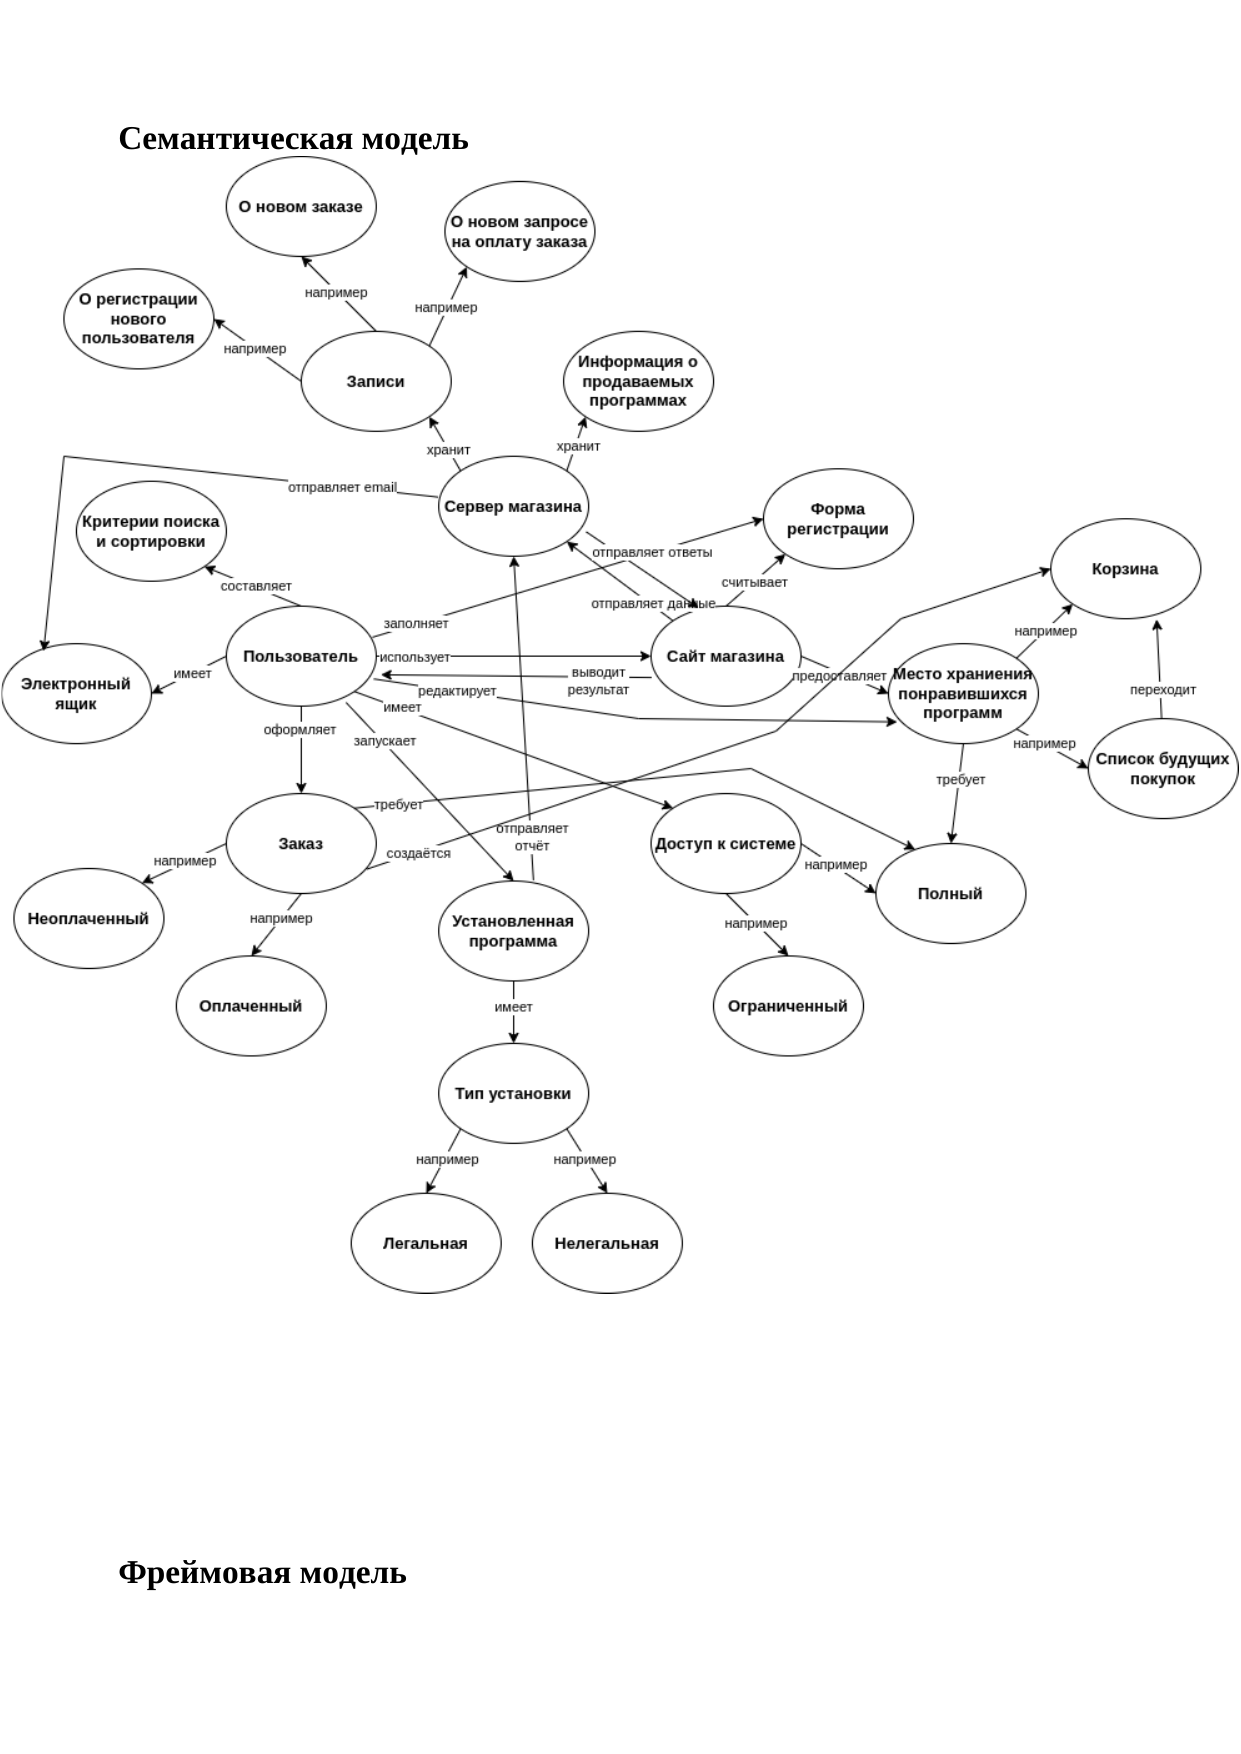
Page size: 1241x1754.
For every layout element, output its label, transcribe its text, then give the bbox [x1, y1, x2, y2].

picture [1, 156, 1239, 1294]
subtitle Семантическая модель [118, 118, 1122, 156]
subtitle Фреймовая модель [118, 1552, 1122, 1591]
